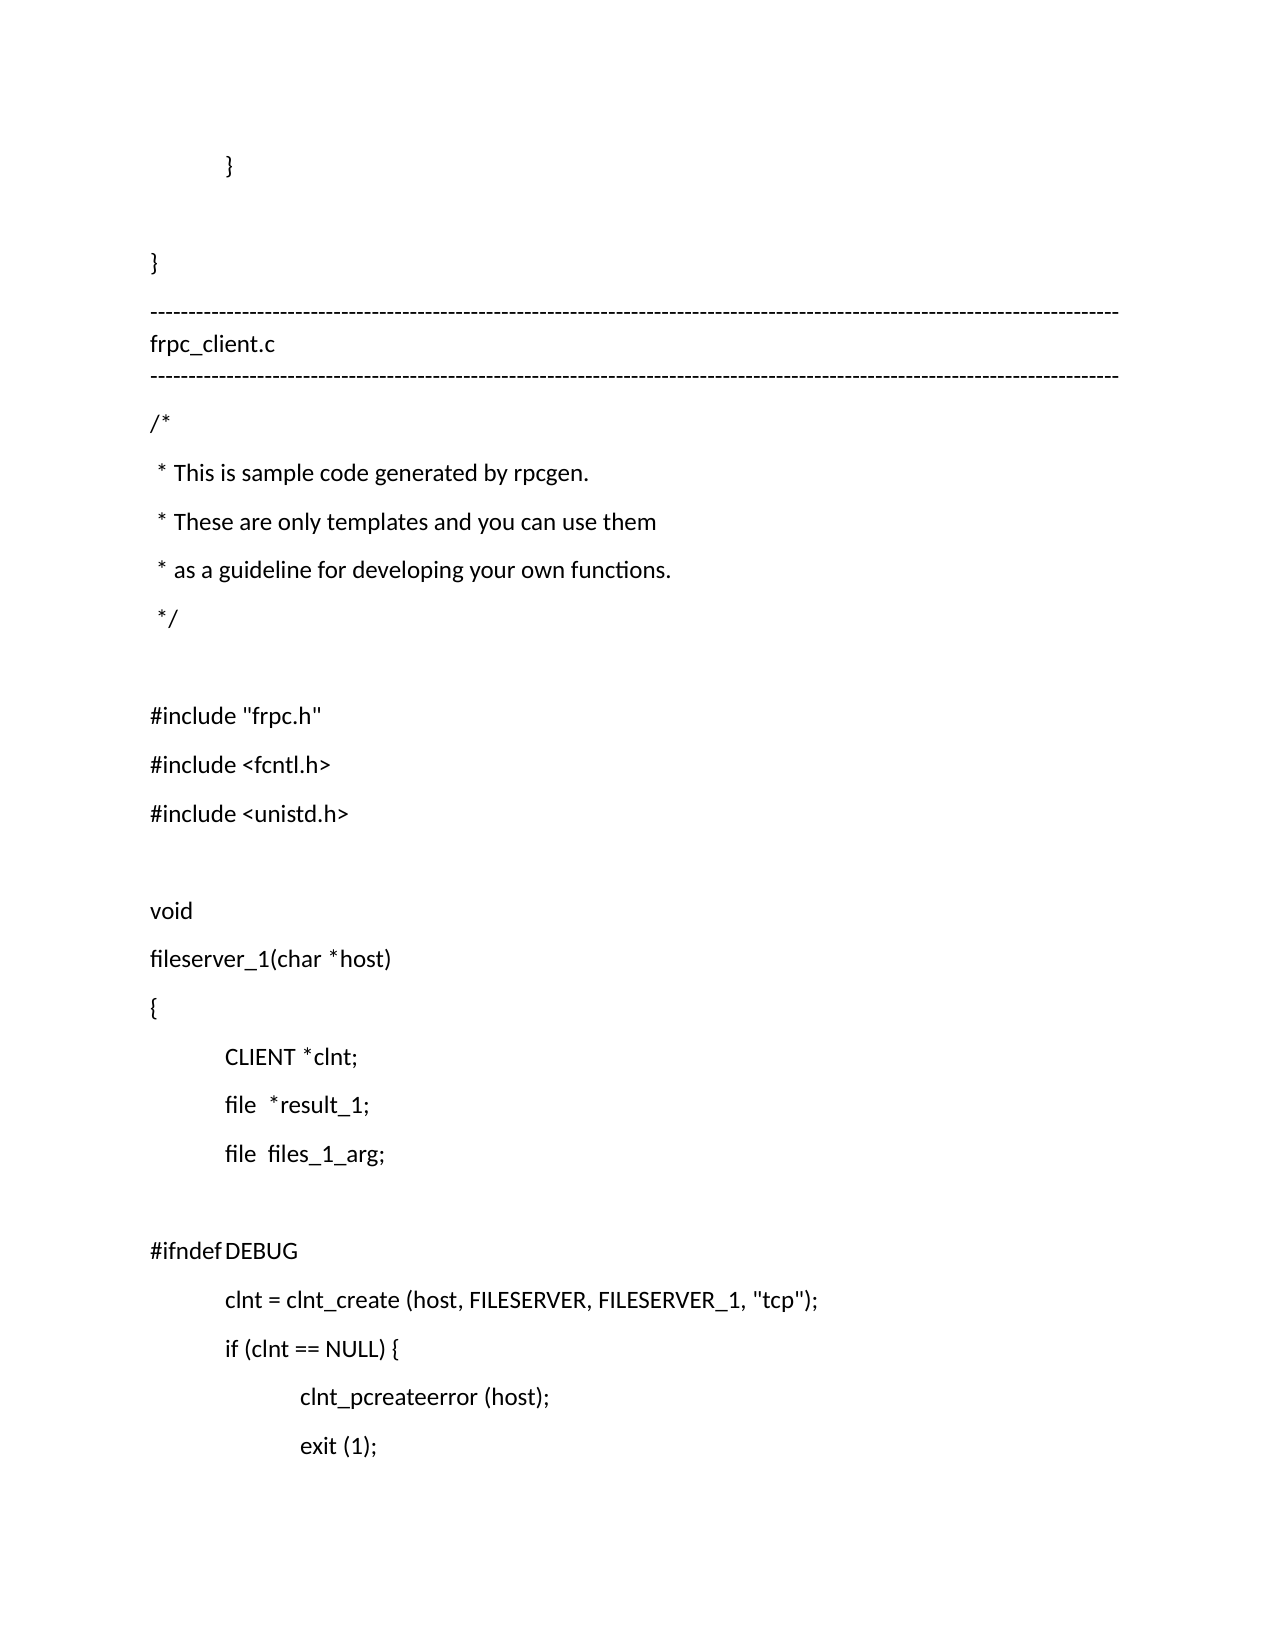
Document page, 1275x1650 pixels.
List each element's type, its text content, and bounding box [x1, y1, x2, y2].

text #include <unistd.h> [150, 798, 1125, 828]
text ------------------------------------------------------------------------------------------------------------------------------- [150, 296, 1125, 326]
text fileserver_1(char *host) [150, 944, 1125, 974]
text #include <fcntl.h> [150, 749, 1125, 779]
text frpc_client.c [150, 328, 1125, 358]
text * as a guideline for developing your own functions. [150, 554, 1125, 585]
text /* [150, 408, 1125, 439]
text * These are only templates and you can use them [150, 506, 1125, 536]
text { [150, 992, 1125, 1023]
text * This is sample code generated by rpcgen. [150, 457, 1125, 488]
text clnt_pcreateerror (host); [150, 1381, 1125, 1412]
text void [150, 895, 1125, 926]
text file *result_1; [150, 1089, 1125, 1120]
text #ifndef DEBUG [150, 1236, 1125, 1266]
text if (clnt == NULL) { [150, 1333, 1125, 1363]
text exit (1); [150, 1430, 1125, 1461]
text } [150, 247, 1125, 278]
text */ [150, 603, 1125, 634]
text clnt = clnt_create (host, FILESERVER, FILESERVER_1, "tcp"); [150, 1284, 1125, 1315]
text CLIENT *clnt; [150, 1041, 1125, 1071]
text } [150, 150, 1125, 181]
text #include "frpc.h" [150, 700, 1125, 731]
text file files_1_arg; [150, 1138, 1125, 1169]
text ------------------------------------------------------------------------------------------------------------------------------- [150, 360, 1125, 390]
